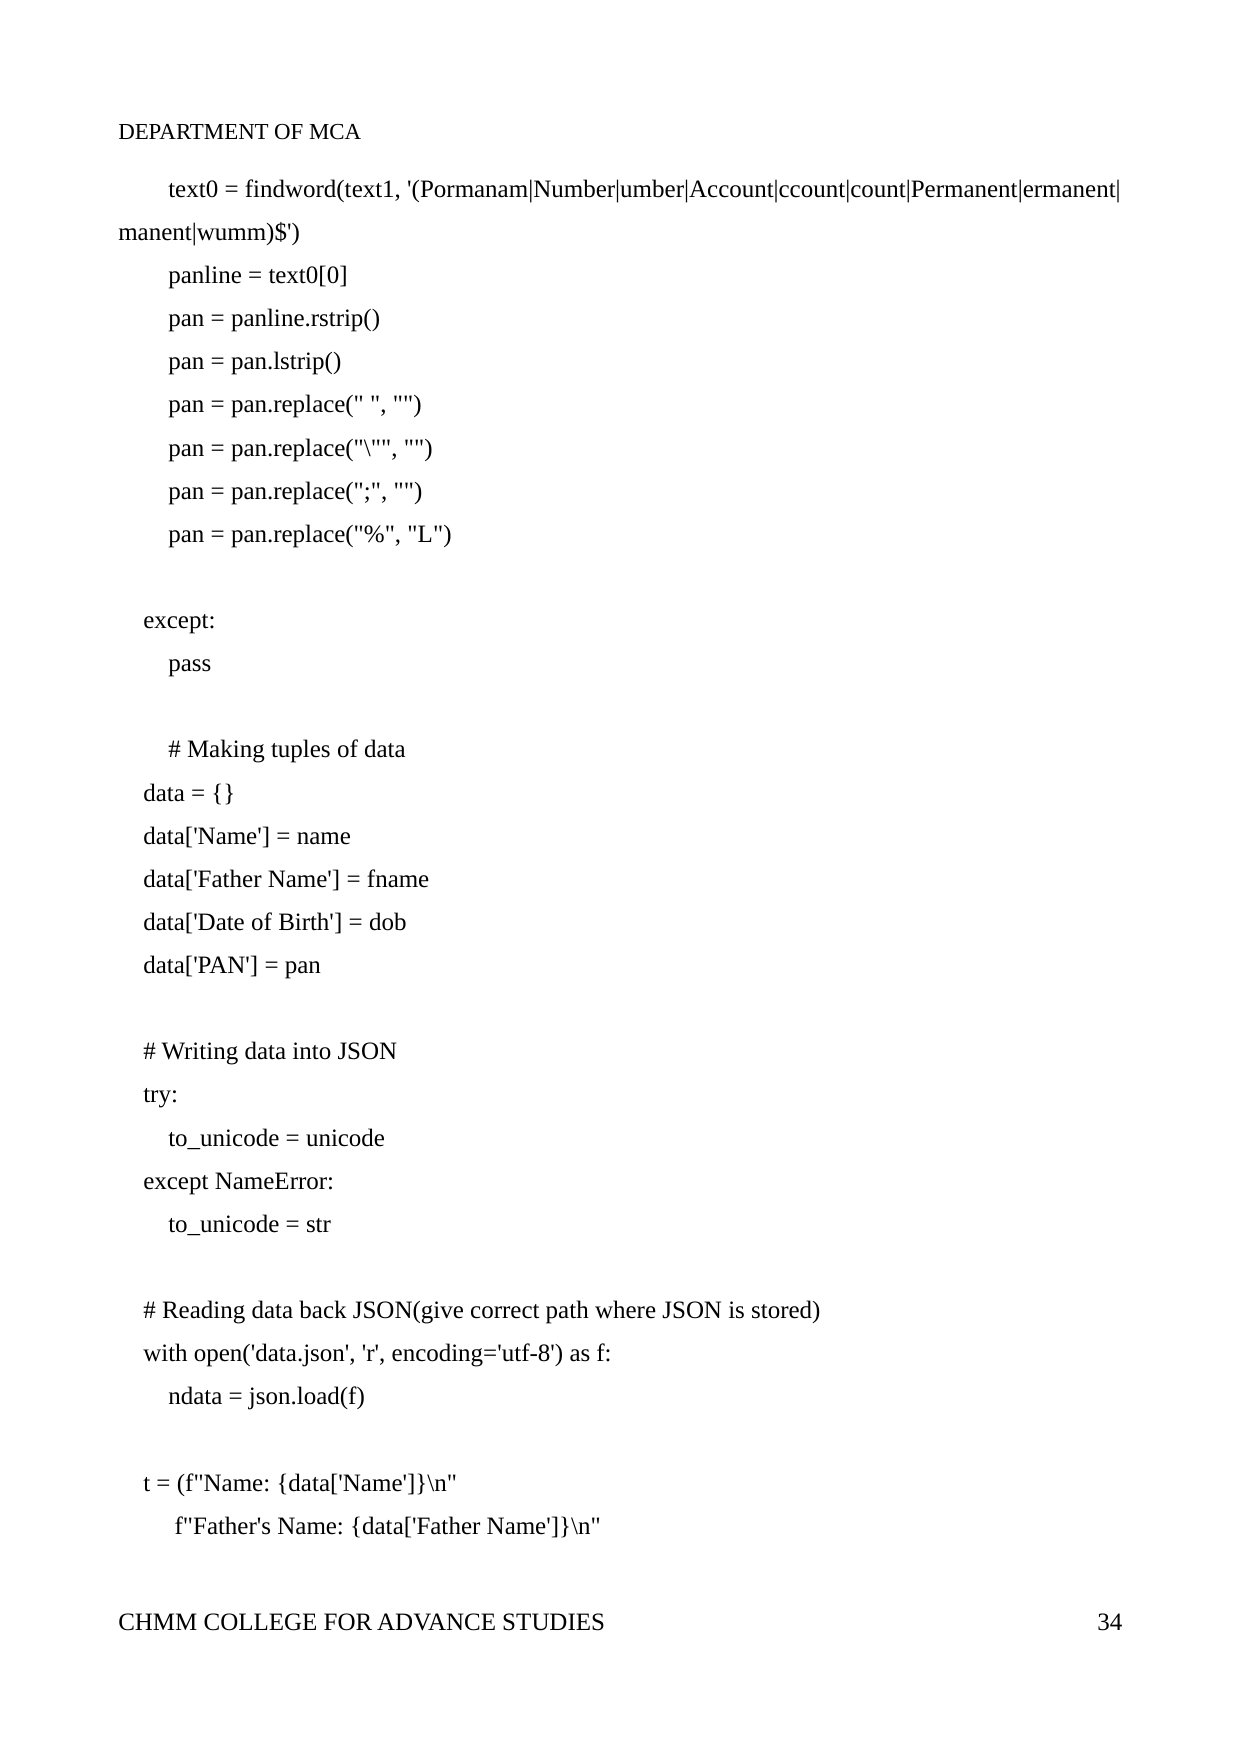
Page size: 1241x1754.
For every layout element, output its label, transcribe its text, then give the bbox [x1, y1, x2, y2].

text pan = pan.replace(";", "") [118, 476, 1122, 504]
text data['Name'] = name [118, 821, 1122, 849]
text data = {} [118, 778, 1122, 806]
text pan = panline.rstrip() [118, 303, 1122, 332]
text with open('data.json', 'r', encoding='utf-8') as f: [118, 1338, 1122, 1367]
text # Making tuples of data [118, 734, 1122, 763]
text to_unicode = str [118, 1209, 1122, 1238]
text pan = pan.replace("\"", "") [118, 433, 1122, 461]
text # Writing data into JSON [118, 1036, 1122, 1065]
text t = (f"Name: {data['Name']}\n" [118, 1468, 1122, 1496]
text pass [118, 648, 1122, 677]
text pan = pan.replace("%", "L") [118, 519, 1122, 548]
text data['PAN'] = pan [118, 950, 1122, 979]
text except NameError: [118, 1166, 1122, 1194]
text text0 = findword(text1, '(Pormanam|Number|umber|Account|ccount|count|Permanent|ermanent|manent|wumm)$') [118, 174, 1122, 246]
text try: [118, 1079, 1122, 1108]
text # Reading data back JSON(give correct path where JSON is stored) [118, 1295, 1122, 1324]
text except: [118, 605, 1122, 634]
text pan = pan.lstrip() [118, 346, 1122, 375]
text panline = text0[0] [118, 260, 1122, 289]
text ndata = json.load(f) [118, 1381, 1122, 1410]
text pan = pan.replace(" ", "") [118, 389, 1122, 418]
text data['Date of Birth'] = dob [118, 907, 1122, 936]
text f"Father's Name: {data['Father Name']}\n" [118, 1511, 1122, 1539]
text data['Father Name'] = fname [118, 864, 1122, 893]
text to_unicode = unicode [118, 1123, 1122, 1151]
